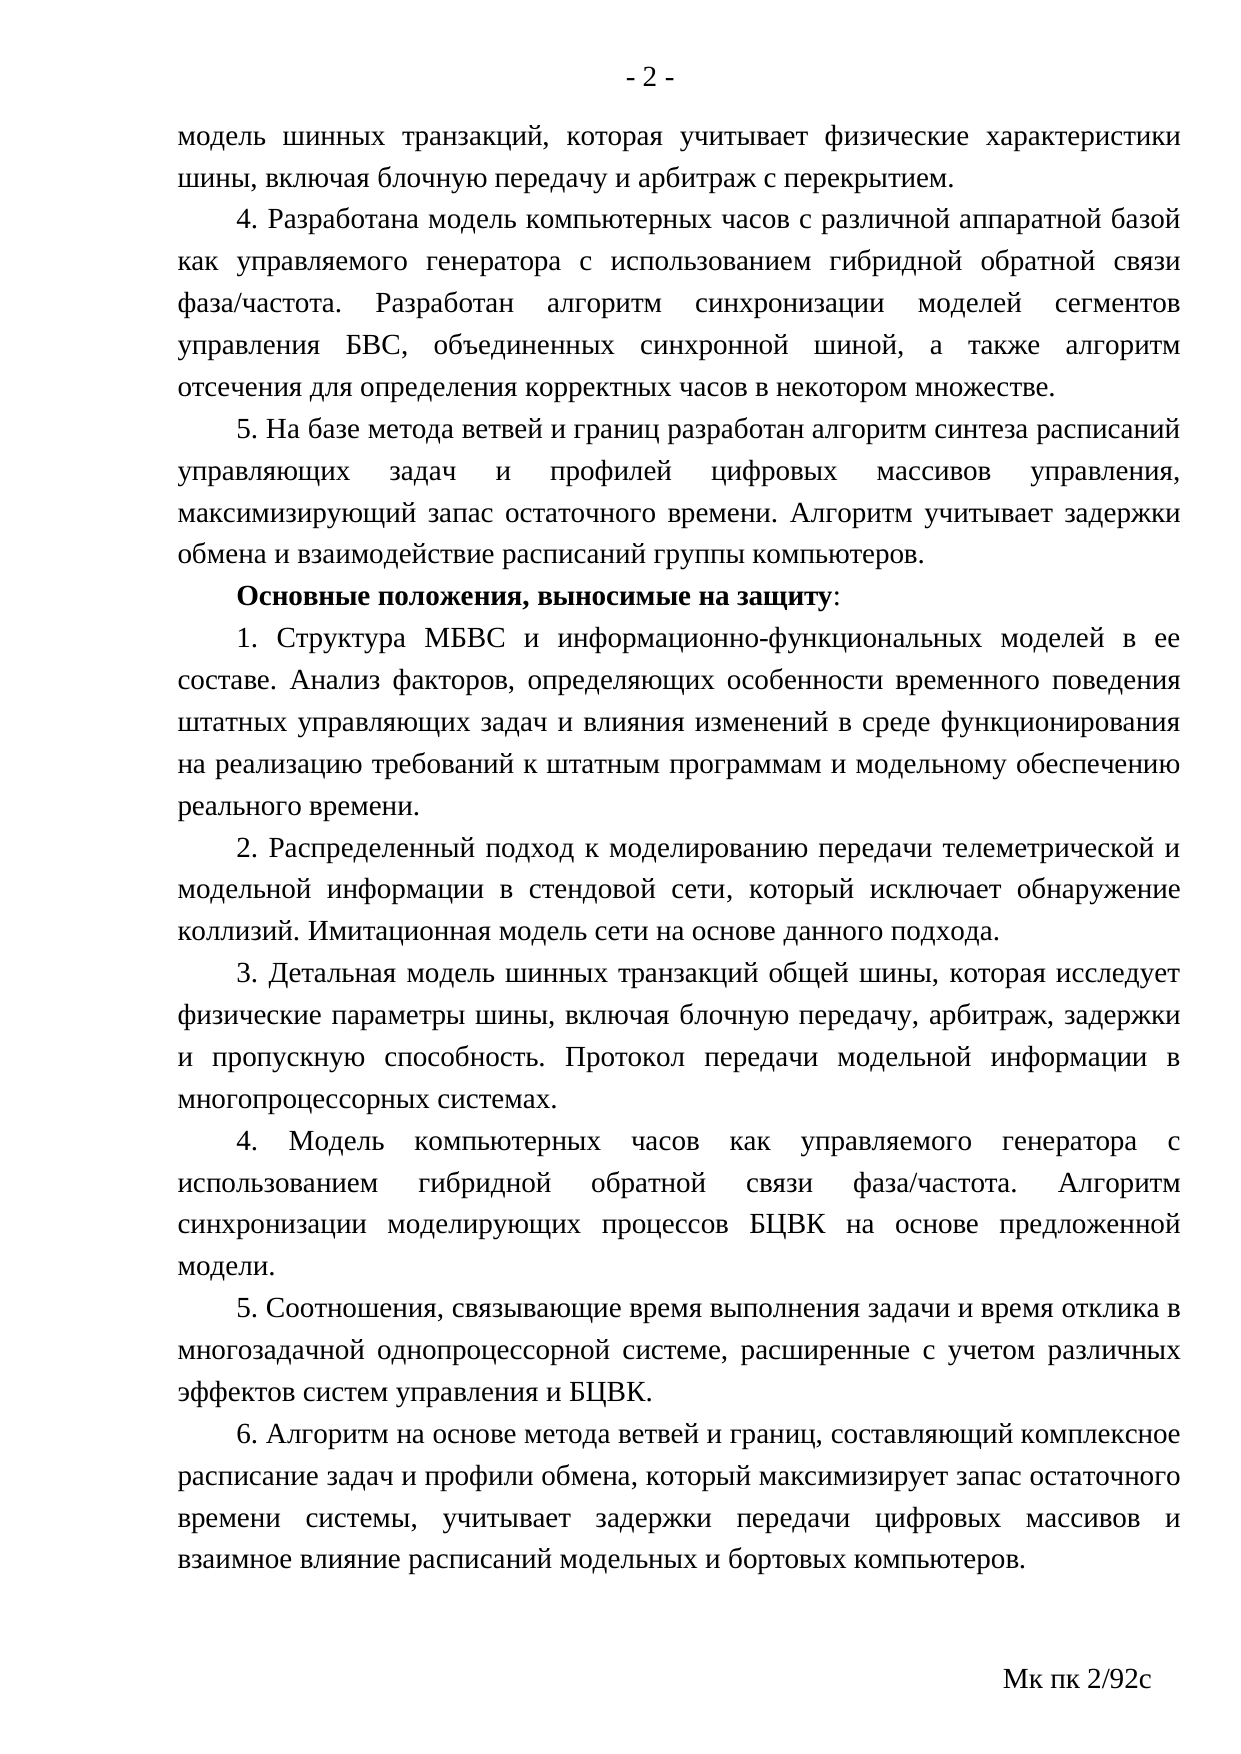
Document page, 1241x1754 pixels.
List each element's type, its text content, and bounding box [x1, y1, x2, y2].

text 4. Разработана модель компьютерных часов с различной аппаратной базой как управляемого генератора с использованием гибридной обратной связи фаза/частота. Разработан алгоритм синхронизации моделей сегментов управления БВС, объединенных синхронной шиной, а также алгоритм отсечения для определения корректных часов в некотором множестве. [177, 202, 1181, 403]
text 3. Детальная модель шинных транзакций общей шины, которая исследует физические параметры шины, включая блочную передачу, арбитраж, задержки и пропускную способность. Протокол передачи модельной информации в многопроцессорных системах. [177, 956, 1181, 1115]
text модель шинных транзакций, которая учитывает физические характеристики шины, включая блочную передачу и арбитраж с перекрытием. [177, 118, 1181, 193]
text 1. Структура МБВС и информационно-функциональных моделей в ее составе. Анализ факторов, определяющих особенности временного поведения штатных управляющих задач и влияния изменений в среде функционирования на реализацию требований к штатным программам и модельному обеспечению реального времени. [177, 621, 1181, 822]
text Основные положения, выносимые на защиту: [177, 579, 1181, 612]
text 2. Распределенный подход к моделированию передачи телеметрической и модельной информации в стендовой сети, который исключает обнаружение коллизий. Имитационная модель сети на основе данного подхода. [177, 830, 1181, 947]
text 6. Алгоритм на основе метода ветвей и границ, составляющий комплексное расписание задач и профили обмена, который максимизирует запас остаточного времени системы, учитывает задержки передачи цифровых массивов и взаимное влияние расписаний модельных и бортовых компьютеров. [177, 1416, 1181, 1575]
text 5. На базе метода ветвей и границ разработан алгоритм синтеза расписаний управляющих задач и профилей цифровых массивов управления, максимизирующий запас остаточного времени. Алгоритм учитывает задержки обмена и взаимодействие расписаний группы компьютеров. [177, 411, 1181, 570]
text 4. Модель компьютерных часов как управляемого генератора с использованием гибридной обратной связи фаза/частота. Алгоритм синхронизации моделирующих процессов БЦВК на основе предложенной модели. [177, 1123, 1181, 1282]
text 5. Соотношения, связывающие время выполнения задачи и время отклика в многозадачной однопроцессорной системе, расширенные с учетом различных эффектов систем управления и БЦВК. [177, 1291, 1181, 1408]
